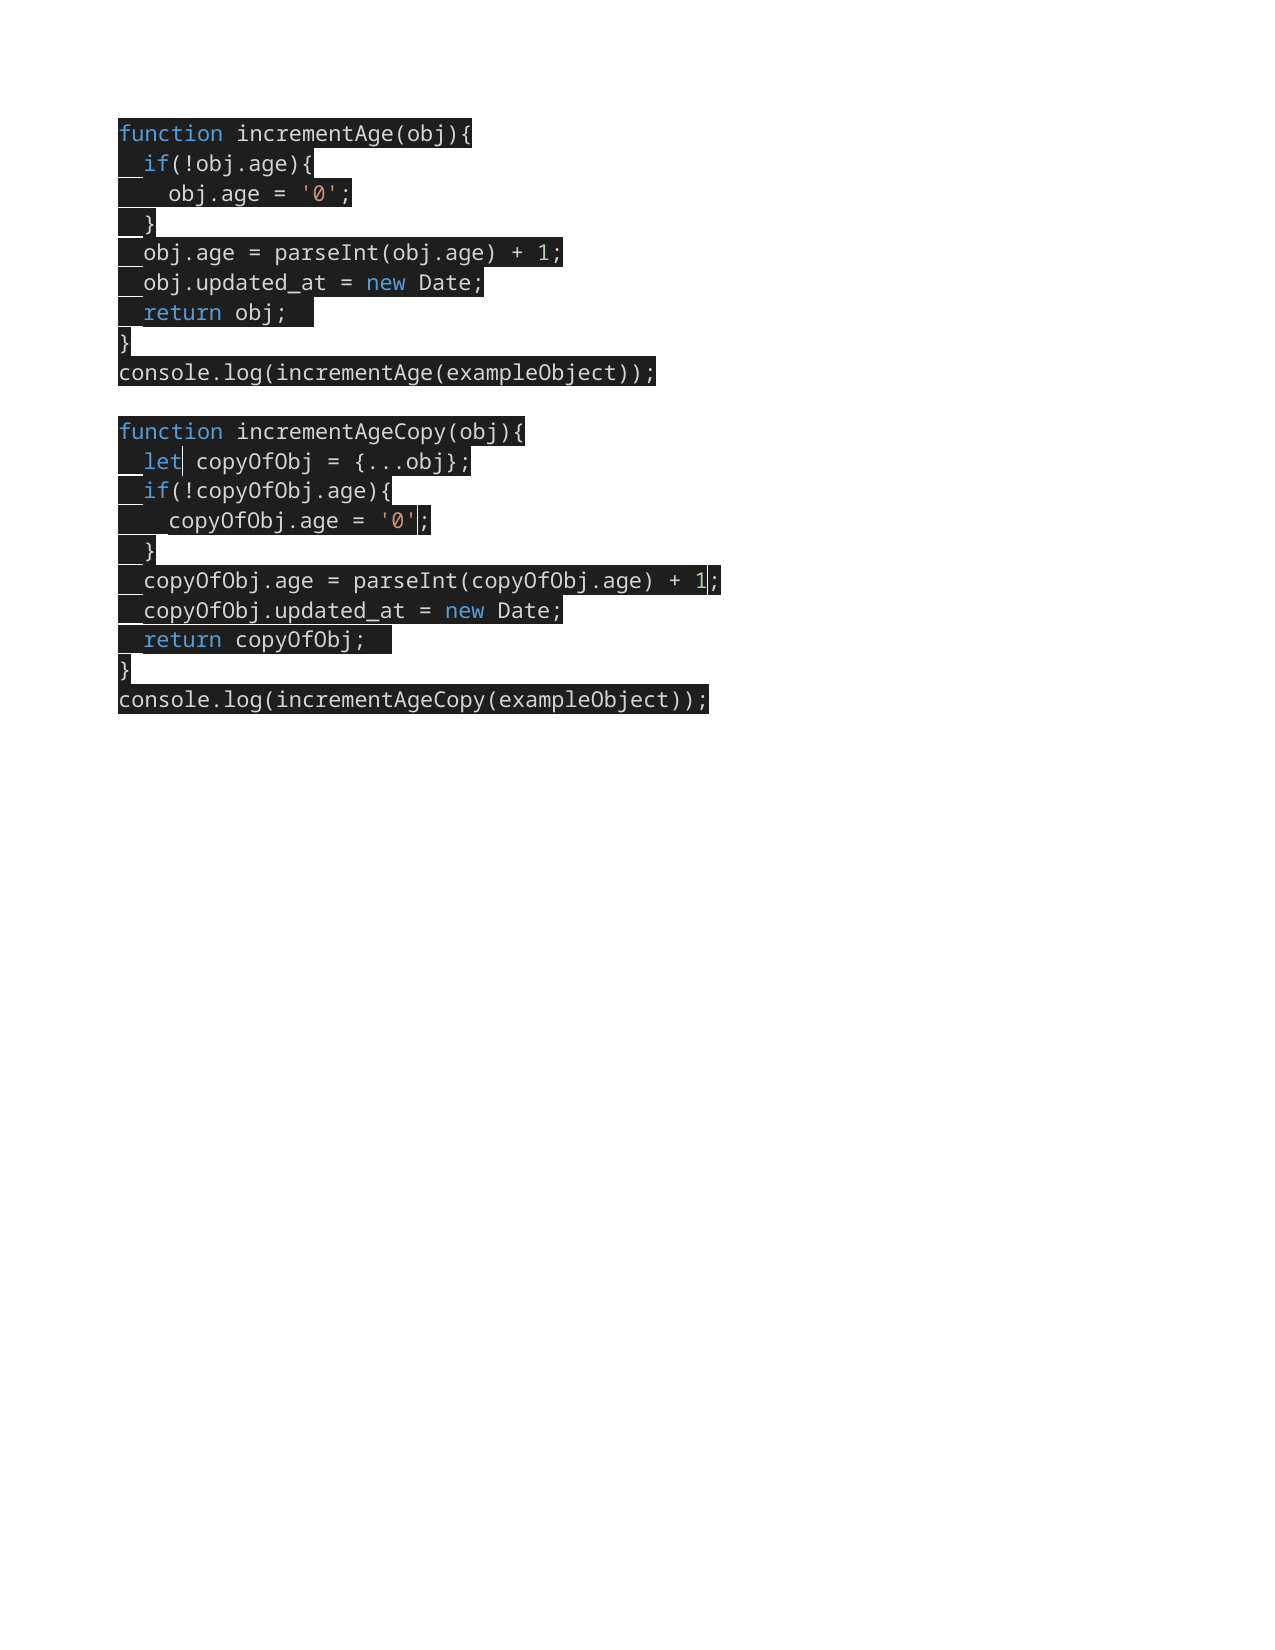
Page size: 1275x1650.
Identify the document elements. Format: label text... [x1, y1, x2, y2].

text obj.age = '0'; [118, 178, 1157, 207]
text } [118, 654, 1157, 684]
text let copyOfObj = {...obj}; [118, 446, 1157, 476]
text if(!obj.age){ [118, 148, 1157, 178]
text console.log(incrementAgeCopy(exampleObject)); [118, 684, 1157, 714]
text function incrementAge(obj){ [118, 118, 1157, 148]
text copyOfObj.age = '0'; [118, 505, 1157, 535]
text } [118, 207, 1157, 237]
text copyOfObj.age = parseInt(copyOfObj.age) + 1; [118, 565, 1157, 595]
text } [118, 535, 1157, 565]
text if(!copyOfObj.age){ [118, 476, 1157, 505]
text return obj; [118, 297, 1157, 327]
text obj.updated_at = new Date; [118, 267, 1157, 297]
text function incrementAgeCopy(obj){ [118, 416, 1157, 446]
text copyOfObj.updated_at = new Date; [118, 595, 1157, 624]
text } [118, 327, 1157, 356]
text console.log(incrementAge(exampleObject)); [118, 356, 1157, 386]
text obj.age = parseInt(obj.age) + 1; [118, 237, 1157, 267]
text return copyOfObj; [118, 624, 1157, 654]
